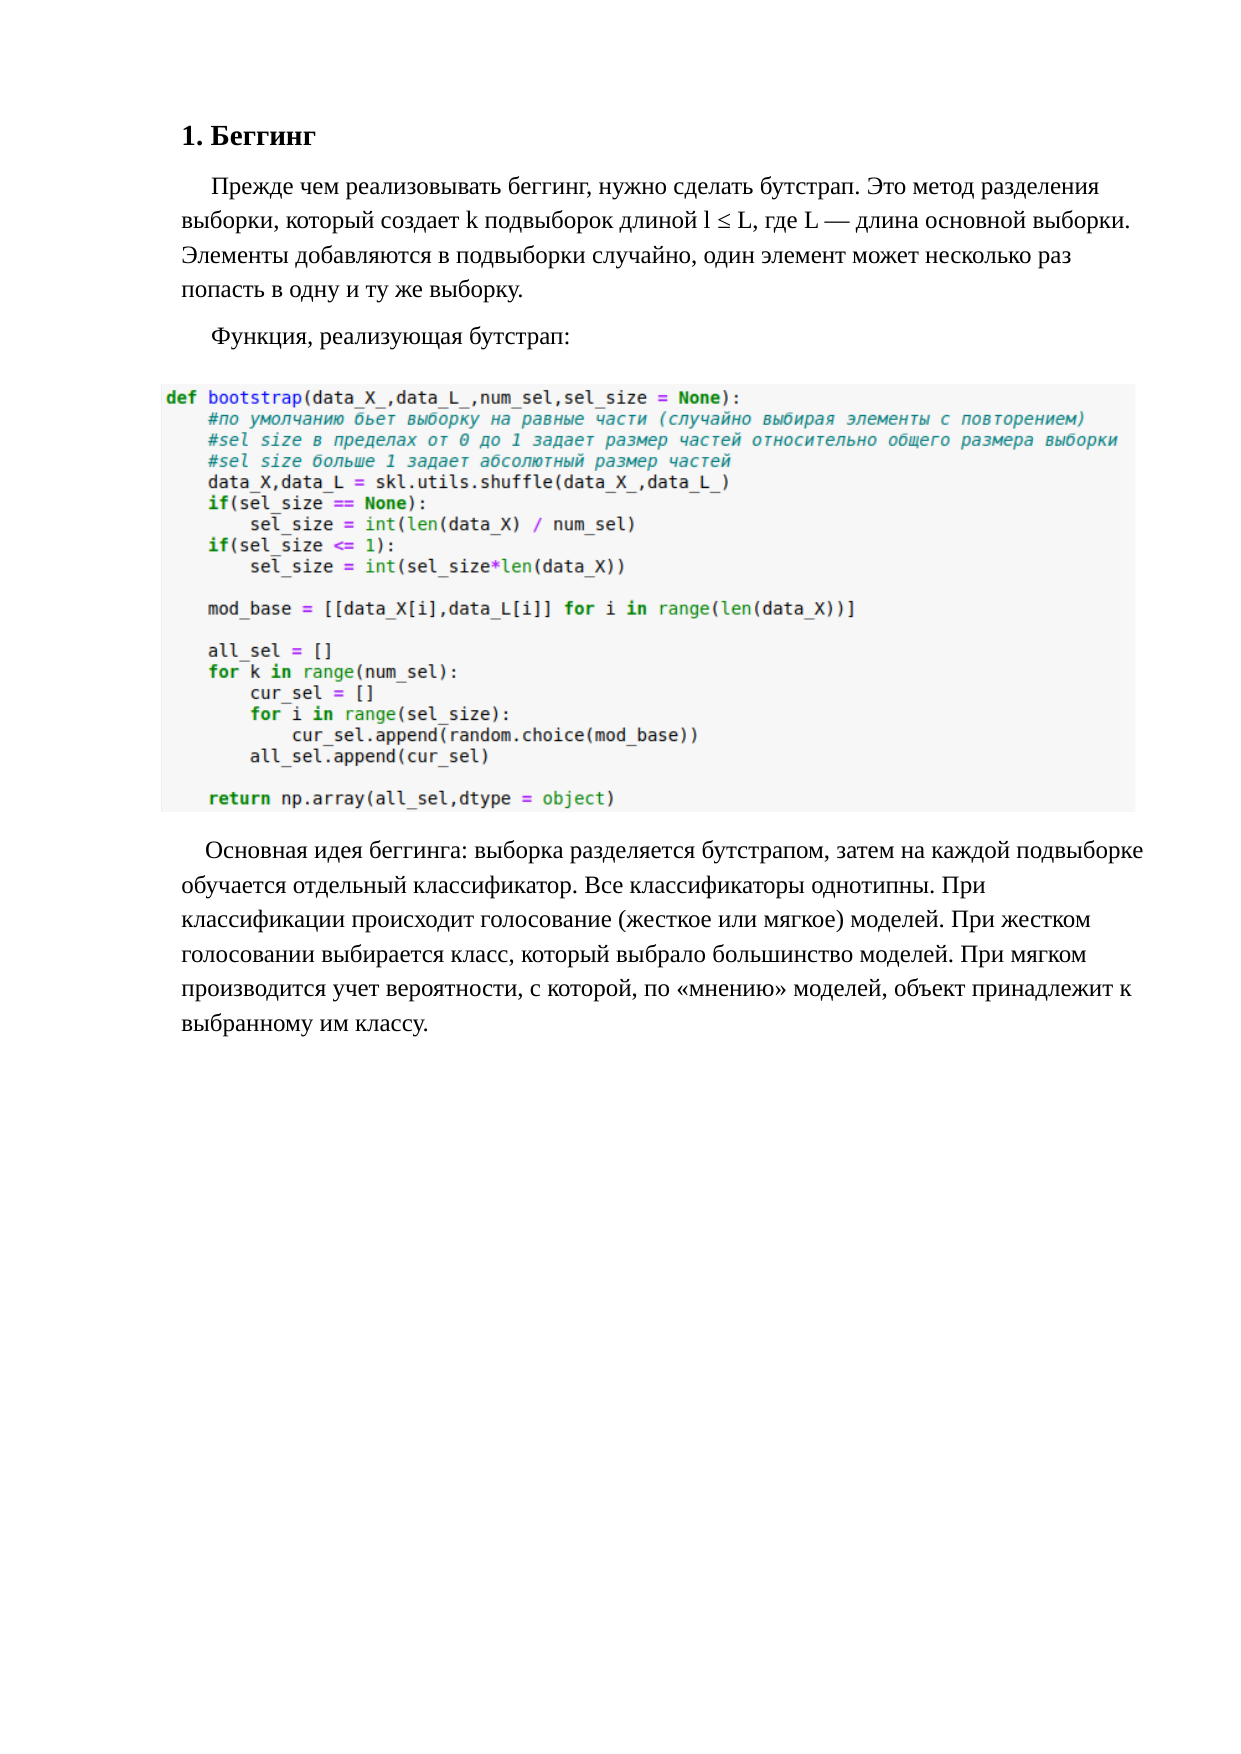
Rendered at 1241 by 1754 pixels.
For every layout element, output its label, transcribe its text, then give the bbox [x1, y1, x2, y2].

text 1. Беггинг [181, 118, 1152, 152]
picture [161, 384, 1136, 812]
text Функция, реализующая бутстрап: [181, 321, 1152, 350]
text Прежде чем реализовывать беггинг, нужно сделать бутстрап. Это метод разделения выборки, который создает k подвыборок длиной l ≤ L, где L — длина основной выборки. Элементы добавляются в подвыборки случайно, один элемент может несколько раз попасть в одну и ту же выборку. [181, 171, 1152, 303]
text Основная идея беггинга: выборка разделяется бутстрапом, затем на каждой подвыборке обучается отдельный классификатор. Все классификаторы однотипны. При классификации происходит голосование (жесткое или мягкое) моделей. При жестком голосовании выбирается класс, который выбрало большинство моделей. При мягком производится учет вероятности, с которой, по «мнению» моделей, объект принадлежит к выбранному им классу. [181, 368, 1152, 1037]
